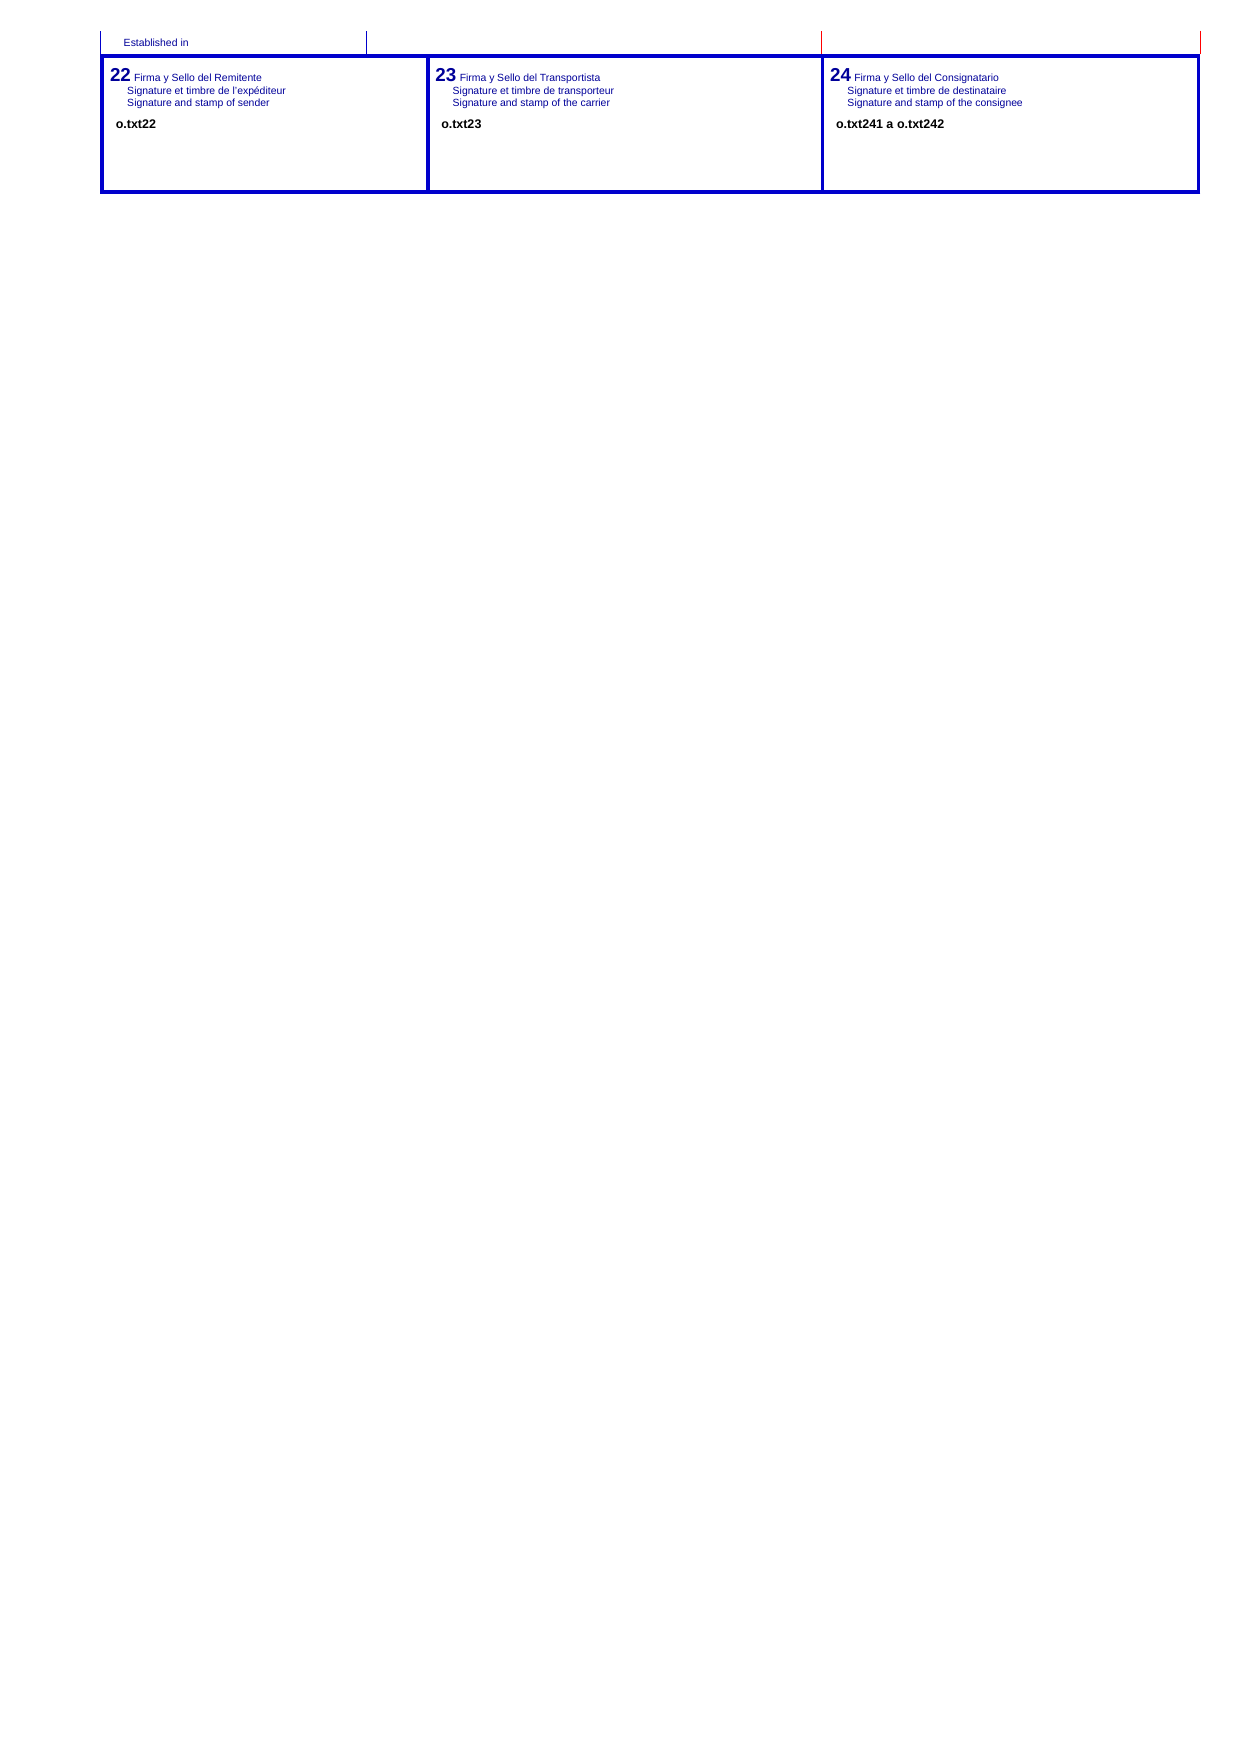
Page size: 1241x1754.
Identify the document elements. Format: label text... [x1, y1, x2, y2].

table_cell 22 Firma y Sello del Remitente Signature et timbre de l’expéditeur Signature and stamp of sender [104, 58, 426, 190]
table_cell 21 Formalizado en Etablie ás Established in [101, 31, 366, 54]
table_cell 24 Firma y Sello del Consignatario Signature et timbre de destinataire Signature and stamp of the consignee [824, 58, 1197, 190]
table_cell 23 Firma y Sello del Transportista Signature et timbre de transporteur Signature and stamp of the carrier [430, 58, 821, 190]
table_cell [822, 31, 1200, 54]
table_cell A le on [367, 31, 821, 54]
